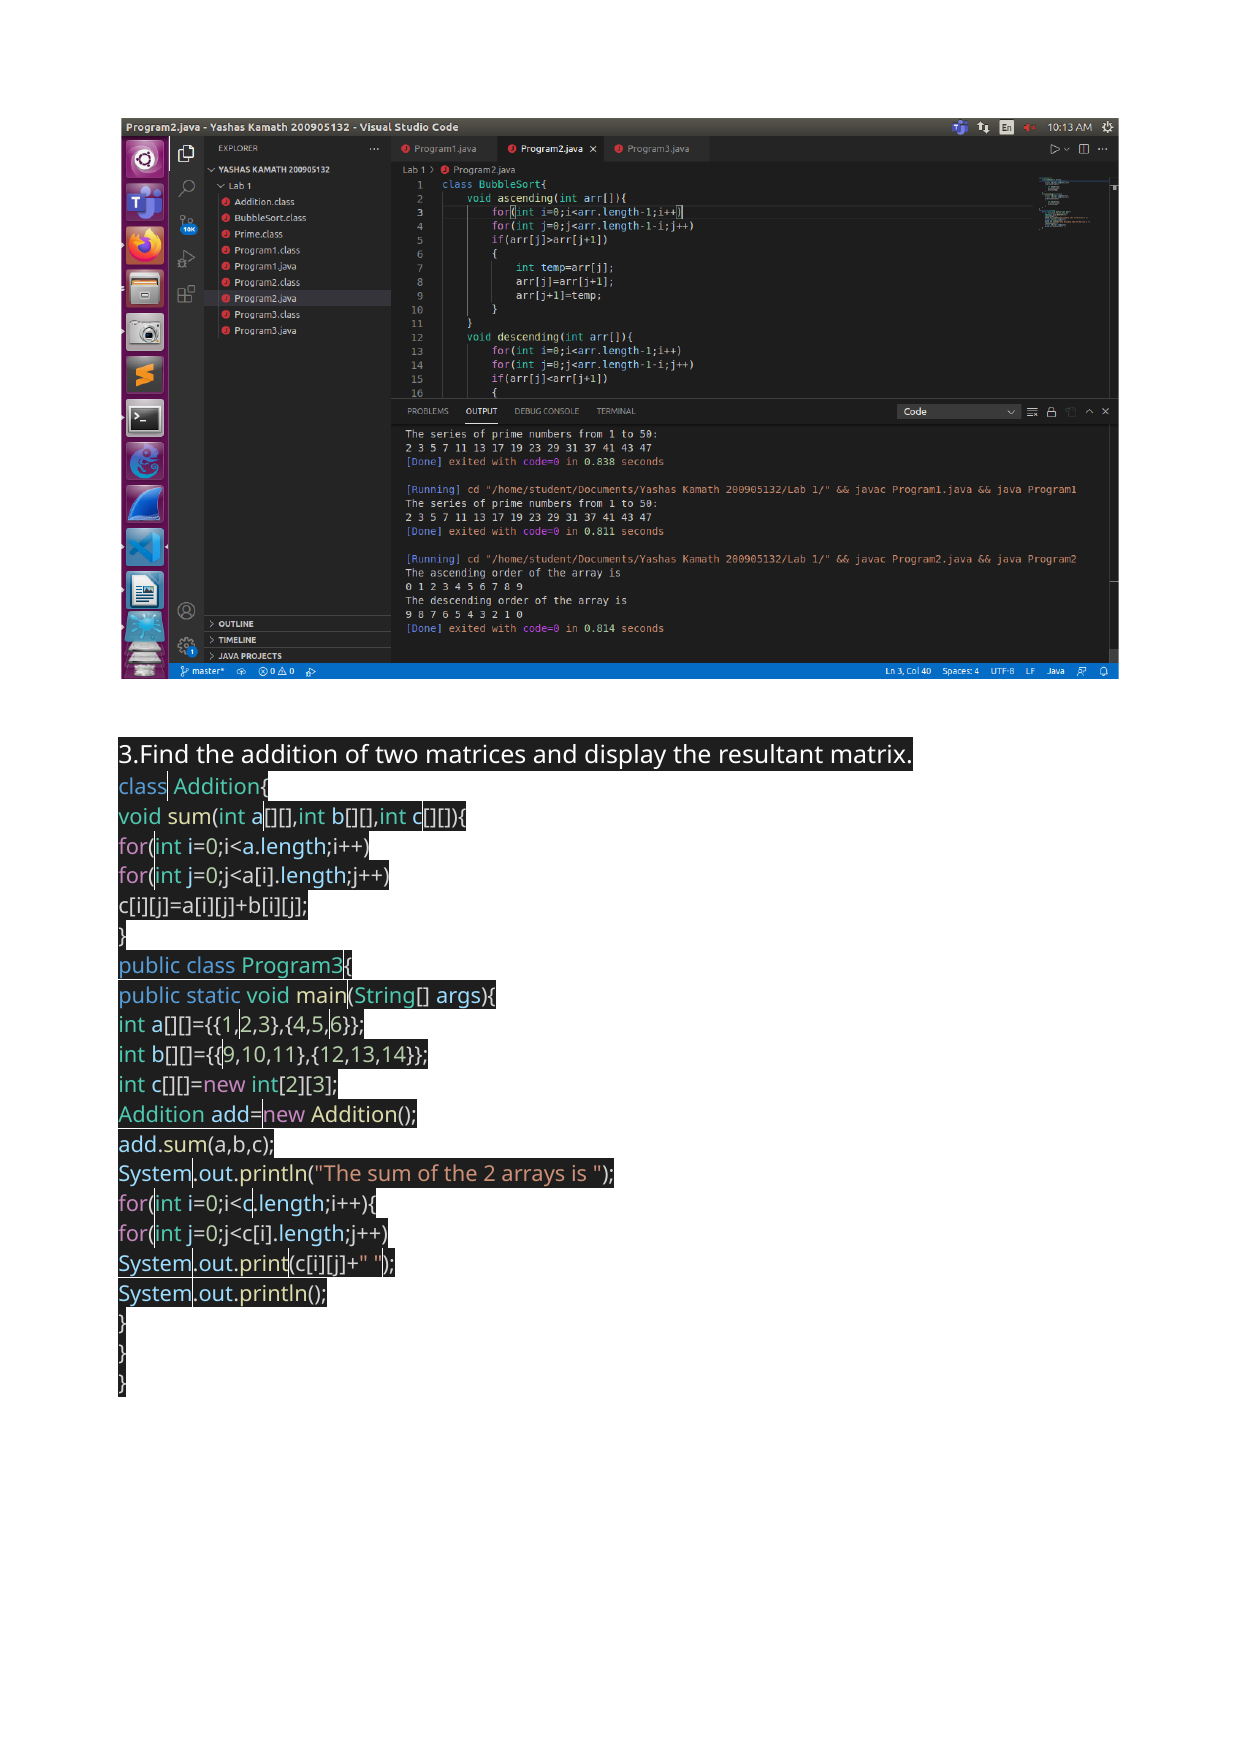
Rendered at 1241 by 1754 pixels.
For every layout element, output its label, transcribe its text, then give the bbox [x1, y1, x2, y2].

text int c[][]=new int[2][3]; [118, 1069, 1122, 1099]
text Addition add=new Addition(); [118, 1099, 1122, 1128]
text c[i][j]=a[i][j]+b[i][j]; [118, 890, 1122, 920]
text void sum(int a[][],int b[][],int c[][]){ [118, 801, 1122, 831]
text } [118, 1307, 1122, 1337]
text public static void main(String[] args){ [118, 979, 1122, 1009]
text System.out.println("The sum of the 2 arrays is "); [118, 1158, 1122, 1188]
text int a[][]={{1,2,3},{4,5,6}}; [118, 1009, 1122, 1039]
picture [121, 118, 1119, 679]
text public class Program3{ [118, 950, 1122, 979]
text for(int i=0;i<c.length;i++){ [118, 1188, 1122, 1218]
text System.out.print(c[i][j]+" "); [118, 1248, 1122, 1277]
text } [118, 1367, 1122, 1397]
text class Addition{ [118, 771, 1122, 801]
text for(int j=0;j<c[i].length;j++) [118, 1218, 1122, 1248]
text 3.Find the addition of two matrices and display the resultant matrix. [118, 737, 1122, 771]
text } [118, 1337, 1122, 1367]
text add.sum(a,b,c); [118, 1128, 1122, 1158]
text for(int j=0;j<a[i].length;j++) [118, 860, 1122, 890]
text System.out.println(); [118, 1277, 1122, 1307]
text for(int i=0;i<a.length;i++) [118, 831, 1122, 860]
text int b[][]={{9,10,11},{12,13,14}}; [118, 1039, 1122, 1069]
text } [118, 920, 1122, 950]
